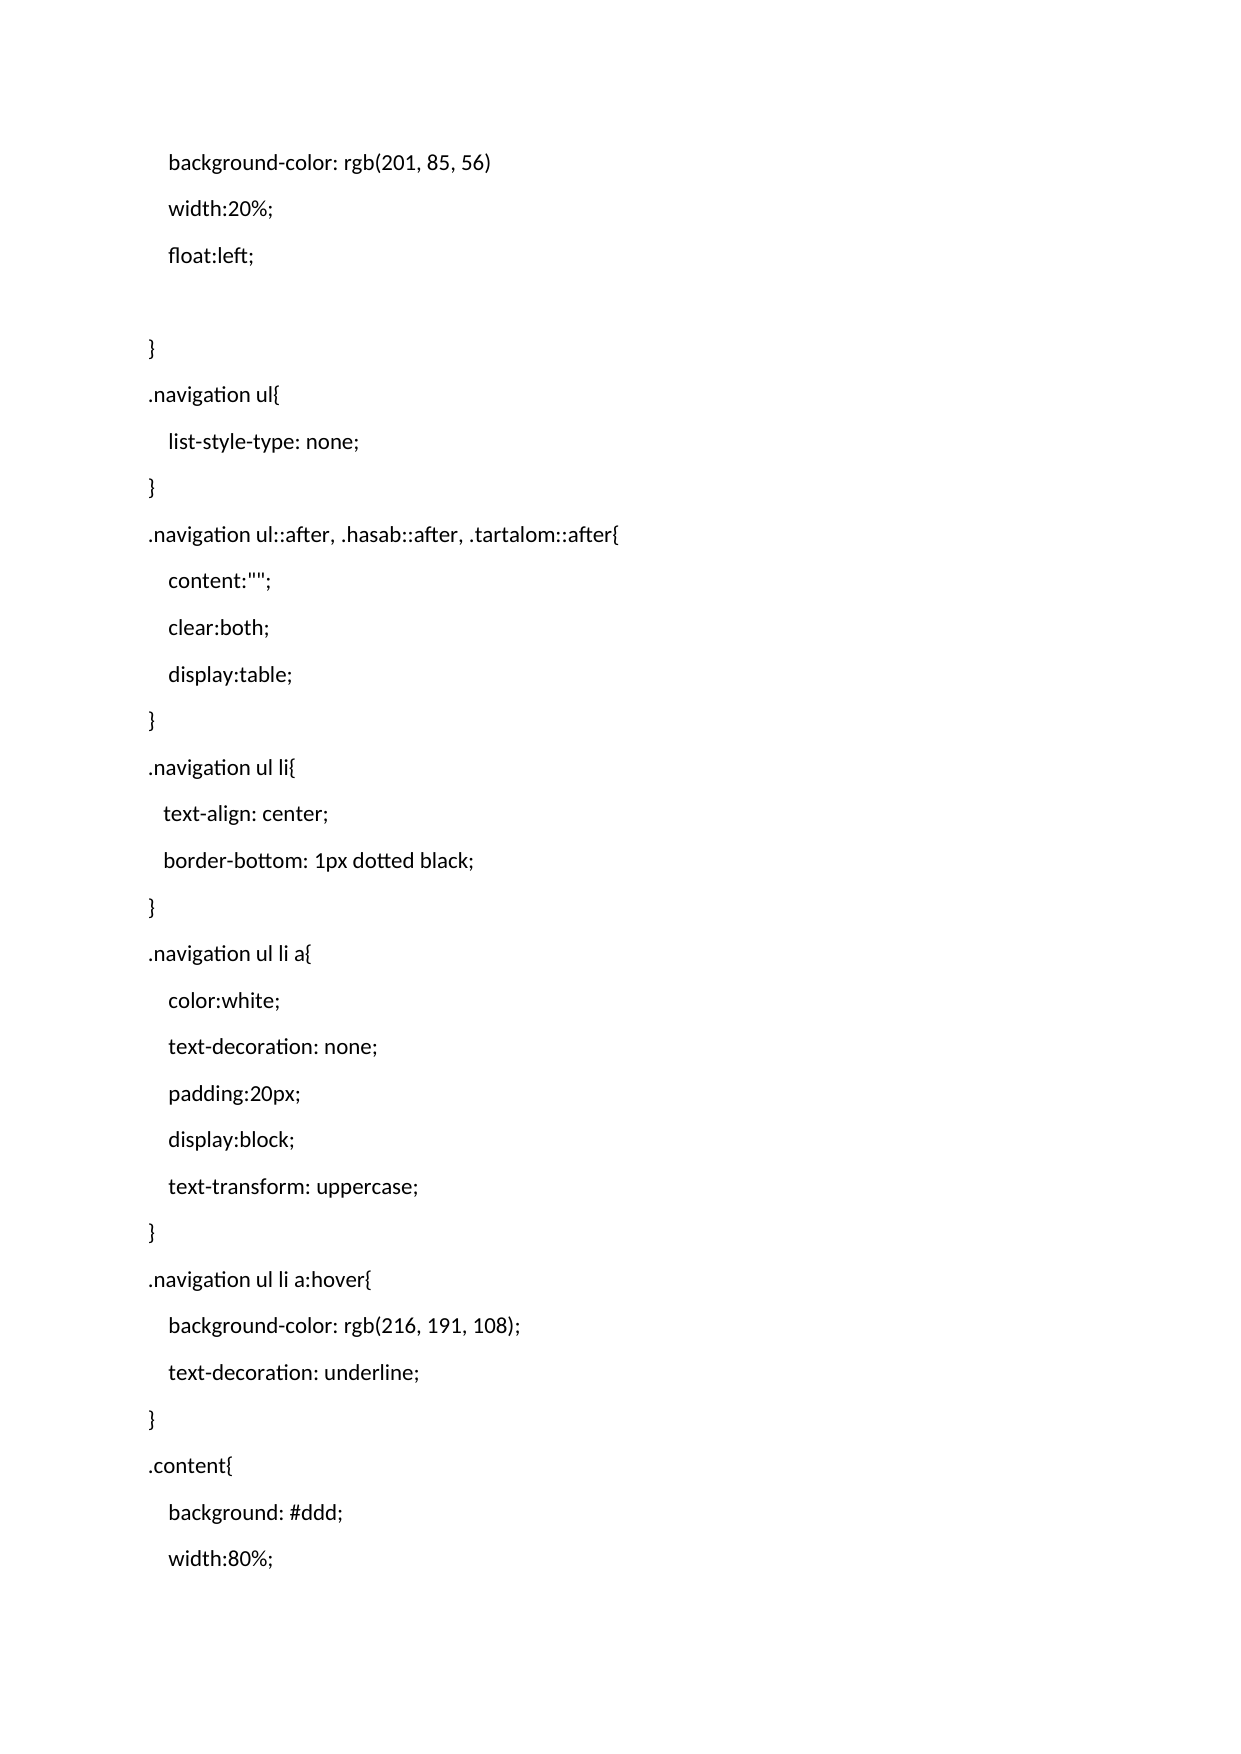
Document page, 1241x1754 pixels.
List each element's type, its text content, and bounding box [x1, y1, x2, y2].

text } [148, 1218, 1093, 1247]
text display:block; [148, 1125, 1093, 1153]
text width:80%; [148, 1544, 1093, 1572]
text } [148, 706, 1093, 734]
text text-decoration: underline; [148, 1358, 1093, 1386]
text text-align: center; [148, 799, 1093, 827]
text text-transform: uppercase; [148, 1172, 1093, 1200]
text border-bottom: 1px dotted black; [148, 846, 1093, 874]
text float:left; [148, 241, 1093, 269]
text clear:both; [148, 613, 1093, 641]
text .navigation ul li a{ [148, 939, 1093, 967]
text content:""; [148, 567, 1093, 595]
text list-style-type: none; [148, 427, 1093, 455]
text background-color: rgb(216, 191, 108); [148, 1312, 1093, 1340]
text text-decoration: none; [148, 1032, 1093, 1060]
text } [148, 1405, 1093, 1433]
text } [148, 334, 1093, 362]
text color:white; [148, 986, 1093, 1014]
text .navigation ul{ [148, 380, 1093, 408]
text padding:20px; [148, 1079, 1093, 1107]
text } [148, 473, 1093, 502]
text .navigation ul li a:hover{ [148, 1265, 1093, 1293]
text } [148, 893, 1093, 921]
text background: #ddd; [148, 1498, 1093, 1526]
text display:table; [148, 660, 1093, 688]
text .navigation ul li{ [148, 753, 1093, 781]
text width:20%; [148, 194, 1093, 222]
text .navigation ul::after, .hasab::after, .tartalom::after{ [148, 520, 1093, 548]
text background-color: rgb(201, 85, 56) [148, 148, 1093, 176]
text .content{ [148, 1451, 1093, 1479]
